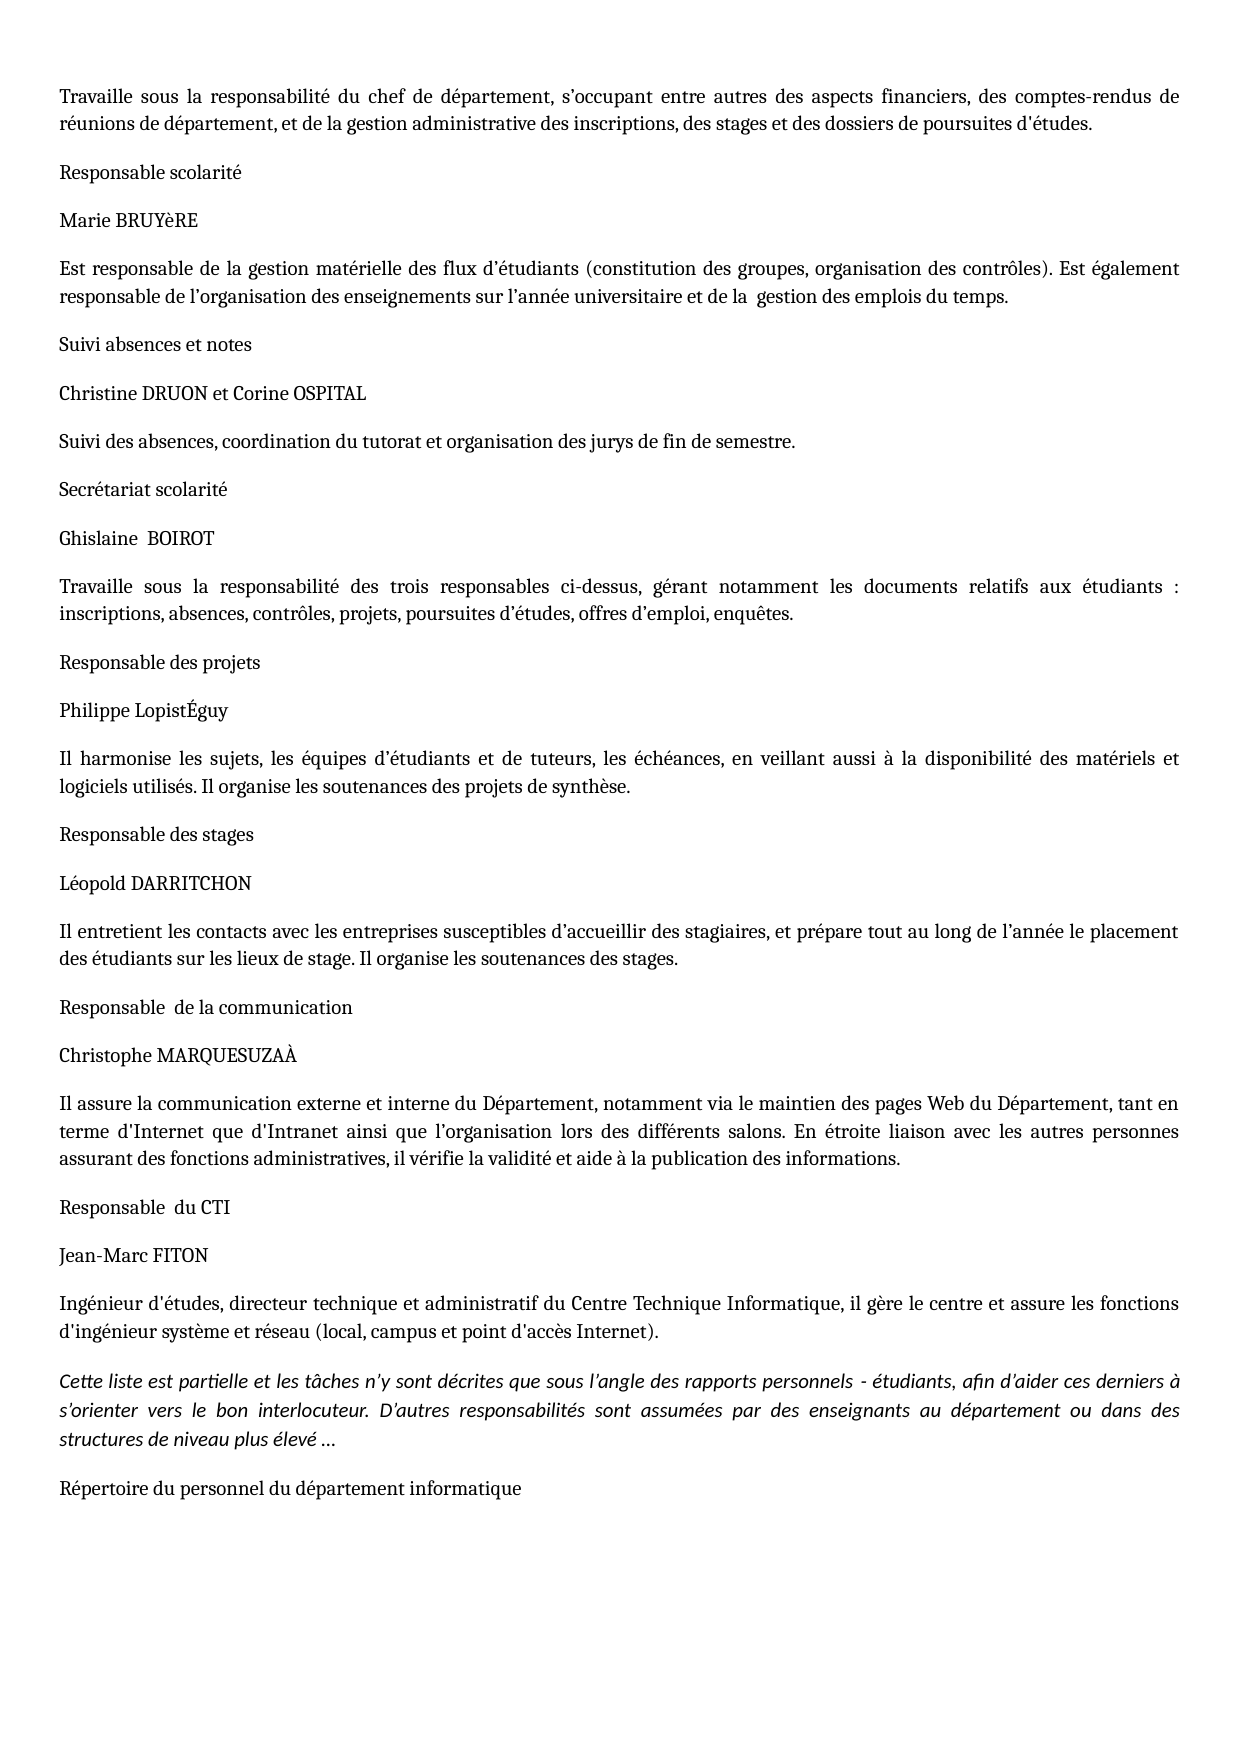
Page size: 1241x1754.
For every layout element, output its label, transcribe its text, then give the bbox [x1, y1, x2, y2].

text Il entretient les contacts avec les entreprises susceptibles d’accueillir des stagiaires, et prépare tout au long de l’année le placement des étudiants sur les lieux de stage. Il organise les soutenances des stages. [59, 919, 1181, 971]
text Ghislaine BOIROT [59, 526, 1181, 550]
text Responsable scolarité [59, 160, 1181, 184]
text Marie BRUYèRE [59, 209, 1181, 233]
text Christophe MARQUESUZAÀ [59, 1044, 1181, 1068]
text Jean-Marc FITON [59, 1244, 1181, 1268]
text Léopold DARRITCHON [59, 871, 1181, 895]
text Il assure la communication externe et interne du Département, notamment via le maintien des pages Web du Département, tant en terme d'Internet que d'Intranet ainsi que l’organisation lors des différents salons. En étroite liaison avec les autres personnes assurant des fonctions administratives, il vérifie la validité et aide à la publication des informations. [59, 1092, 1181, 1171]
text Suivi absences et notes [59, 333, 1181, 357]
text Responsable du CTI [59, 1195, 1181, 1219]
text Philippe LopistÉguy [59, 699, 1181, 723]
text Travaille sous la responsabilité des trois responsables ci-dessus, gérant notamment les documents relatifs aux étudiants : inscriptions, absences, contrôles, projets, poursuites d’études, offres d’emploi, enquêtes. [59, 574, 1181, 626]
text Responsable des stages [59, 823, 1181, 847]
text Suivi des absences, coordination du tutorat et organisation des jurys de fin de semestre. [59, 429, 1181, 453]
text Responsable de la communication [59, 995, 1181, 1019]
text Est responsable de la gestion matérielle des flux d’étudiants (constitution des groupes, organisation des contrôles). Est également responsable de l’organisation des enseignements sur l’année universitaire et de la gestion des emplois du temps. [59, 257, 1181, 308]
text Christine DRUON et Corine OSPITAL [59, 381, 1181, 405]
text Cette liste est partielle et les tâches n’y sont décrites que sous l’angle des rapports personnels ‑ étudiants, afin d’aider ces derniers à s’orienter vers le bon interlocuteur. D’autres responsabilités sont assumées par des enseignants au département ou dans des structures de niveau plus élevé … [59, 1368, 1181, 1452]
text Secrétariat scolarité [59, 478, 1181, 502]
text Responsable des projets [59, 650, 1181, 674]
text Travaille sous la responsabilité du chef de département, s’occupant entre autres des aspects financiers, des comptes-rendus de réunions de département, et de la gestion administrative des inscriptions, des stages et des dossiers de poursuites d'études. [59, 84, 1181, 136]
text Il harmonise les sujets, les équipes d’étudiants et de tuteurs, les échéances, en veillant aussi à la disponibilité des matériels et logiciels utilisés. Il organise les soutenances des projets de synthèse. [59, 747, 1181, 798]
text Répertoire du personnel du département informatique [59, 1476, 1181, 1500]
text Ingénieur d'études, directeur technique et administratif du Centre Technique Informatique, il gère le centre et assure les fonctions d'ingénieur système et réseau (local, campus et point d'accès Internet). [59, 1292, 1181, 1343]
